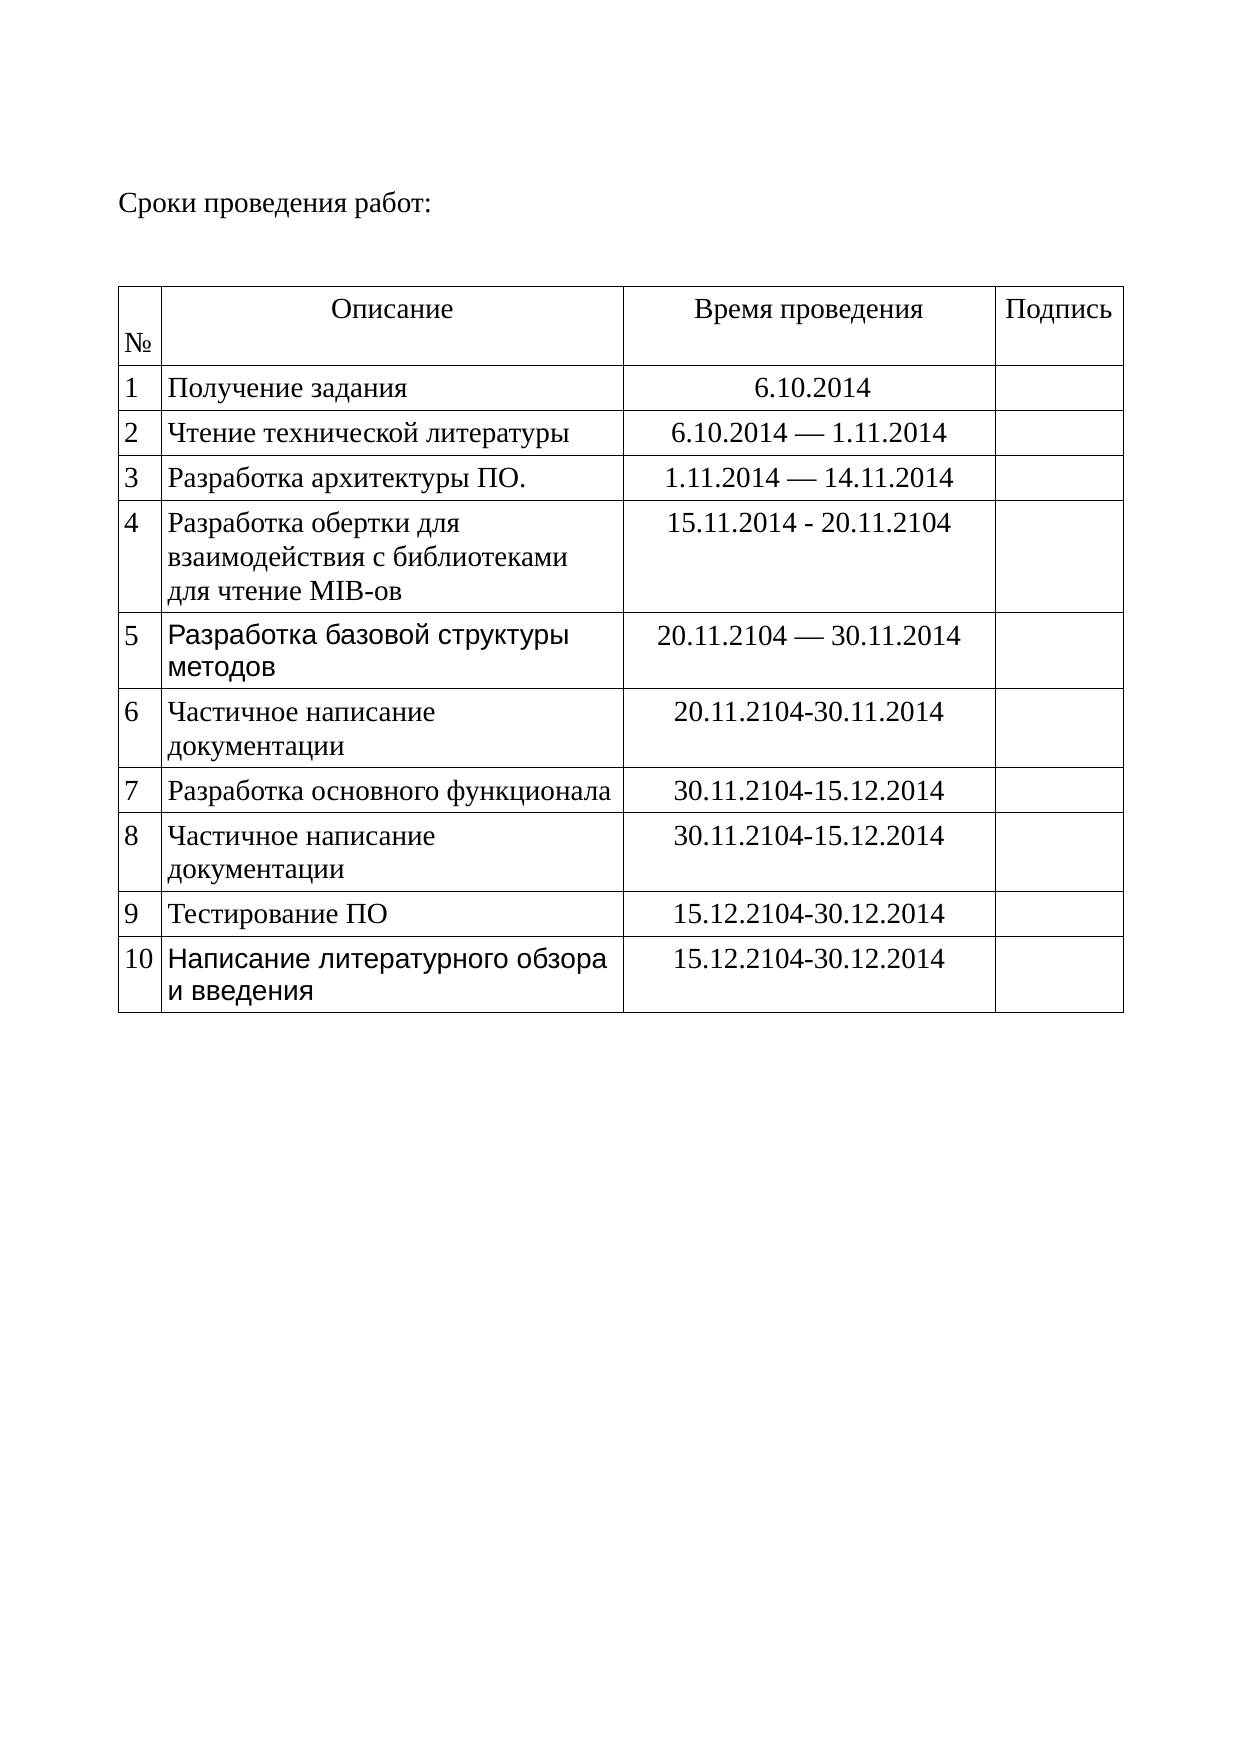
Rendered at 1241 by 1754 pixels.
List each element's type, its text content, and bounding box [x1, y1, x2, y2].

table_cell 9 [119, 892, 161, 936]
table_cell 30.11.2104-15.12.2014 [624, 813, 995, 891]
table_cell [996, 768, 1123, 812]
table_cell 8 [119, 813, 161, 891]
table_cell [996, 613, 1123, 688]
table_cell 20.11.2104-30.11.2014 [624, 689, 995, 767]
table_cell [996, 456, 1123, 500]
table_cell Написание литературного обзора и введения [162, 937, 623, 1012]
table_header № [119, 287, 161, 364]
table_cell [996, 689, 1123, 767]
table_cell 2 [119, 411, 161, 455]
table_cell Разработка обертки для взаимодействия с библиотеками для чтение MIB-ов [162, 501, 623, 612]
table_cell 1 [119, 366, 161, 409]
table_cell 3 [119, 456, 161, 500]
table_cell 15.12.2104-30.12.2014 [624, 937, 995, 1012]
table_cell Частичное написание документации [162, 689, 623, 767]
table_header Подпись [996, 287, 1123, 364]
table_cell Получение задания [162, 366, 623, 409]
table_cell 7 [119, 768, 161, 812]
table_cell Частичное написание документации [162, 813, 623, 891]
table_cell [996, 813, 1123, 891]
table_cell 6.10.2014 — 1.11.2014 [624, 411, 995, 455]
table_cell Разработка основного функционала [162, 768, 623, 812]
table_cell [996, 501, 1123, 612]
table_cell 10 [119, 937, 161, 1012]
table_cell 6 [119, 689, 161, 767]
table_cell Разработка архитектуры ПО. [162, 456, 623, 500]
text Сроки проведения работ: [118, 185, 1122, 219]
table_cell [996, 892, 1123, 936]
table_cell 4 [119, 501, 161, 612]
table_cell Чтение технической литературы [162, 411, 623, 455]
table_cell [996, 366, 1123, 409]
table_cell Разработка базовой структуры методов [162, 613, 623, 688]
table_header Время проведения [624, 287, 995, 364]
table_cell 30.11.2104-15.12.2014 [624, 768, 995, 812]
table_cell 1.11.2014 — 14.11.2014 [624, 456, 995, 500]
table_cell 15.11.2014 - 20.11.2104 [624, 501, 995, 612]
table_cell 15.12.2104-30.12.2014 [624, 892, 995, 936]
table_cell 20.11.2104 — 30.11.2014 [624, 613, 995, 688]
table_cell 6.10.2014 [624, 366, 995, 409]
table_cell Тестирование ПО [162, 892, 623, 936]
table_cell [996, 411, 1123, 455]
table_header Описание [162, 287, 623, 364]
table_cell 5 [119, 613, 161, 688]
table_cell [996, 937, 1123, 1012]
